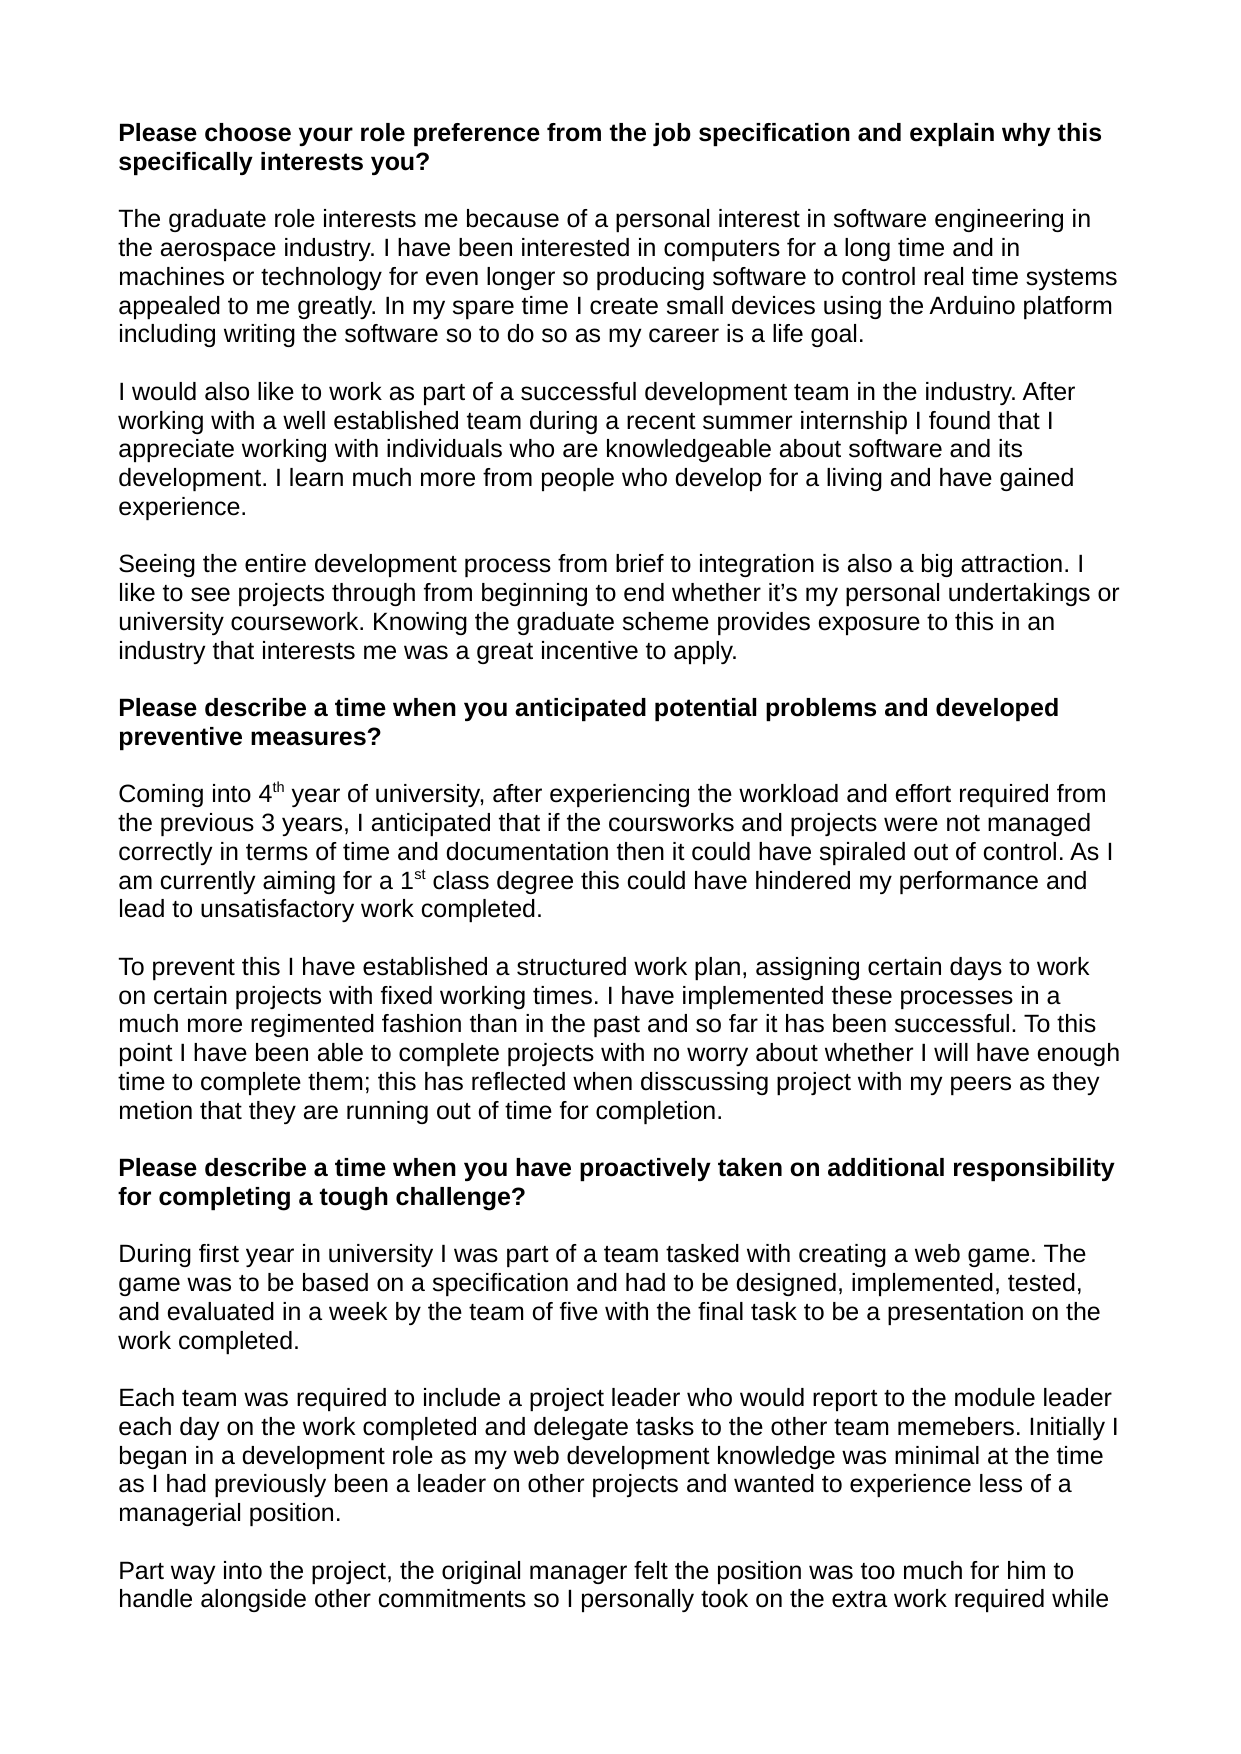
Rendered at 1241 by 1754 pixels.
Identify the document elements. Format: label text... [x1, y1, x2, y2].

text Coming into 4th year of university, after experiencing the workload and effort required from the previous 3 years, I anticipated that if the coursworks and projects were not managed correctly in terms of time and documentation then it could have spiraled out of control. As I am currently aiming for a 1st class degree this could have hindered my performance and lead to unsatisfactory work completed. [118, 779, 1122, 923]
text I would also like to work as part of a successful development team in the industry. After working with a well established team during a recent summer internship I found that I appreciate working with individuals who are knowledgeable about software and its development. I learn much more from people who develop for a living and have gained experience. [118, 377, 1122, 521]
text Part way into the project, the original manager felt the position was too much for him to handle alongside other commitments so I personally took on the extra work required while [118, 1556, 1122, 1613]
text During first year in university I was part of a team tasked with creating a web game. The game was to be based on a specification and had to be designed, implemented, tested, and evaluated in a week by the team of five with the final task to be a presentation on the work completed. [118, 1239, 1122, 1354]
text To prevent this I have established a structured work plan, assigning certain days to work on certain projects with fixed working times. I have implemented these processes in a much more regimented fashion than in the past and so far it has been successful. To this point I have been able to complete projects with no worry about whether I will have enough time to complete them; this has reflected when disscussing project with my peers as they metion that they are running out of time for completion. [118, 952, 1122, 1124]
text The graduate role interests me because of a personal interest in software engineering in the aerospace industry. I have been interested in computers for a long time and in machines or technology for even longer so producing software to control real time systems appealed to me greatly. In my spare time I create small devices using the Arduino platform including writing the software so to do so as my career is a life goal. [118, 204, 1122, 348]
text Please describe a time when you anticipated potential problems and developed preventive measures? [118, 693, 1122, 751]
text Each team was required to include a project leader who would report to the module leader each day on the work completed and delegate tasks to the other team memebers. Initially I began in a development role as my web development knowledge was minimal at the time as I had previously been a leader on other projects and wanted to experience less of a managerial position. [118, 1383, 1122, 1527]
text Seeing the entire development process from brief to integration is also a big attraction. I like to see projects through from beginning to end whether it’s my personal undertakings or university coursework. Knowing the graduate scheme provides exposure to this in an industry that interests me was a great incentive to apply. [118, 549, 1122, 664]
text Please choose your role preference from the job specification and explain why this specifically interests you? [118, 118, 1122, 176]
text Please describe a time when you have proactively taken on additional responsibility for completing a tough challenge? [118, 1153, 1122, 1211]
